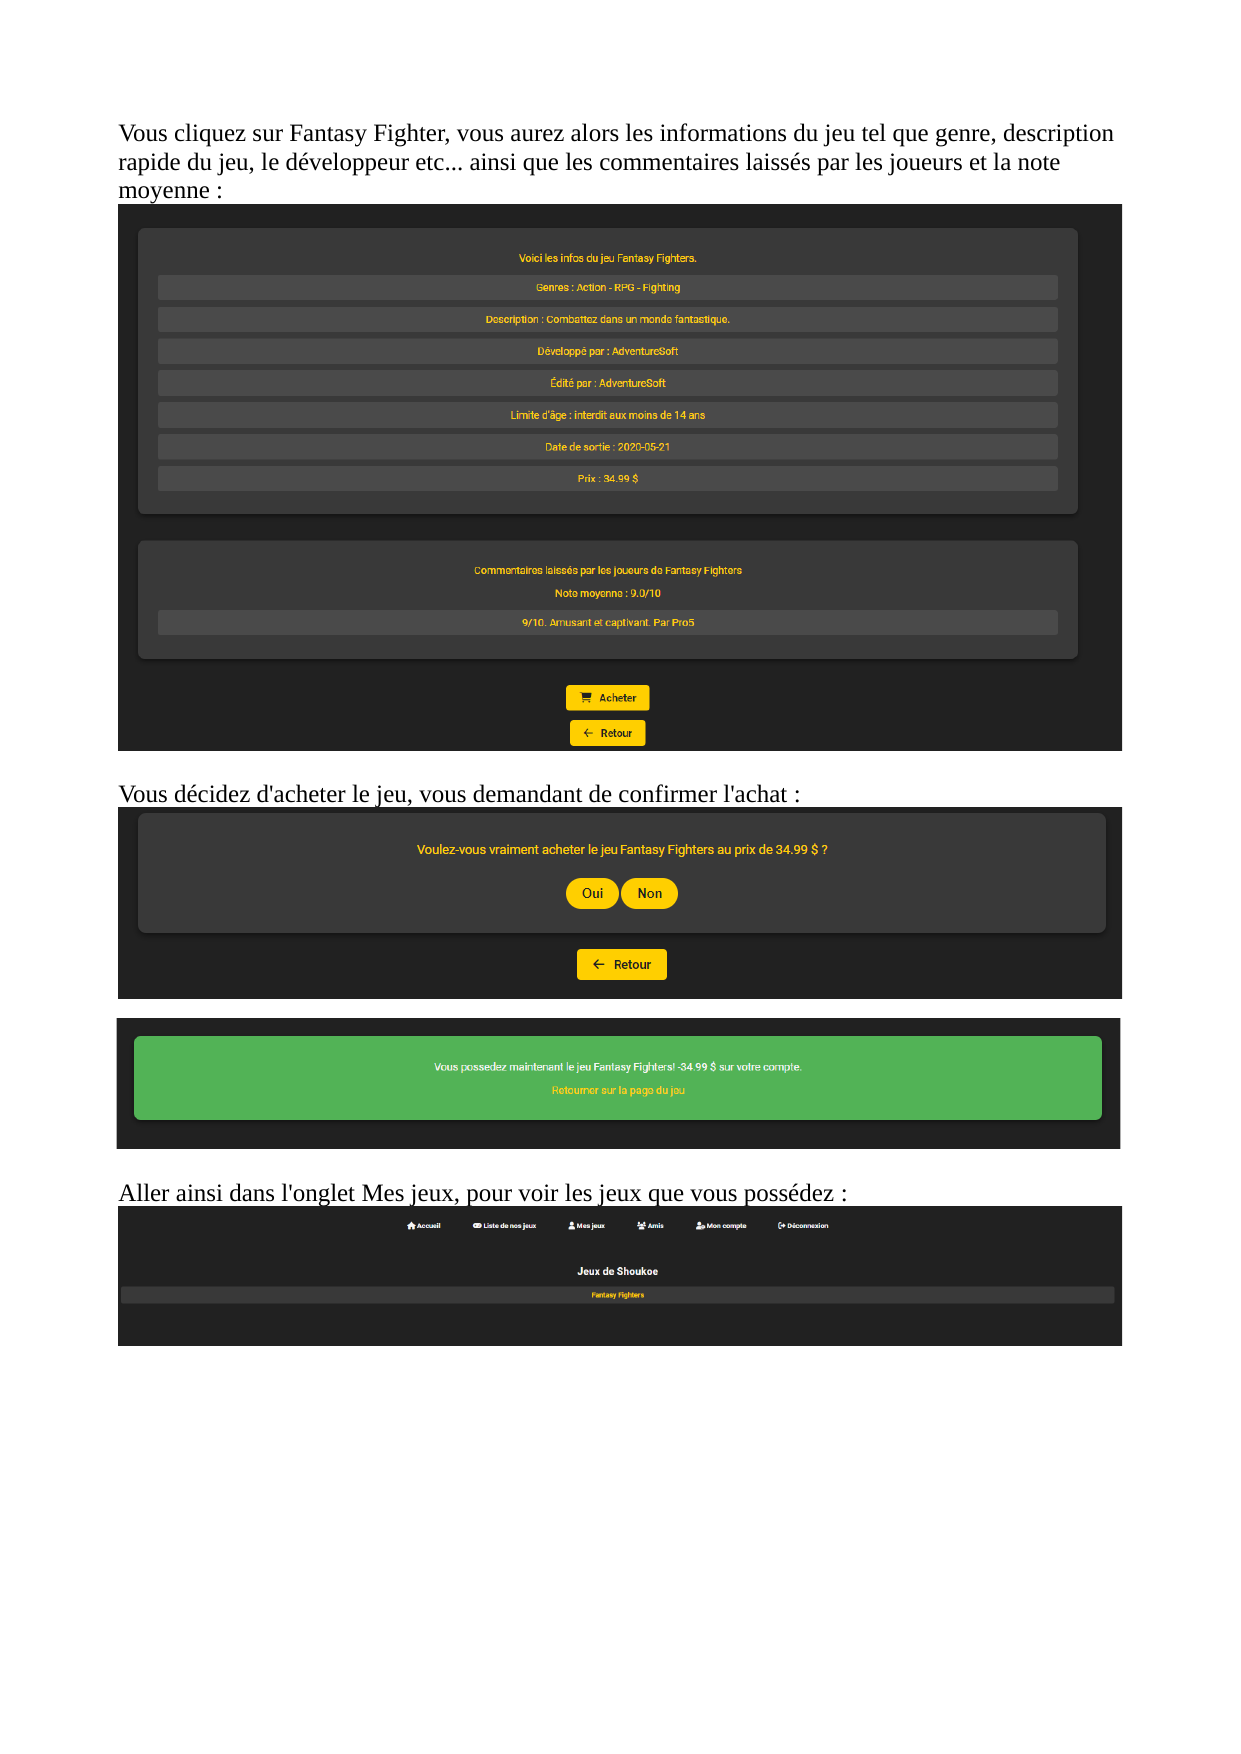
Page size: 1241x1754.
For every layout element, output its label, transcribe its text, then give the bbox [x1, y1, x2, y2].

picture [118, 1206, 1123, 1346]
text Vous décidez d'acheter le jeu, vous demandant de confirmer l'achat : [118, 779, 1122, 807]
text Aller ainsi dans l'onglet Mes jeux, pour voir les jeux que vous possédez : [118, 1178, 1122, 1206]
picture [118, 204, 1123, 751]
picture [118, 807, 1123, 999]
picture [116, 1018, 1121, 1149]
text Vous cliquez sur Fantasy Fighter, vous aurez alors les informations du jeu tel que genre, description rapide du jeu, le développeur etc... ainsi que les commentaires laissés par les joueurs et la note moyenne : [118, 118, 1122, 204]
